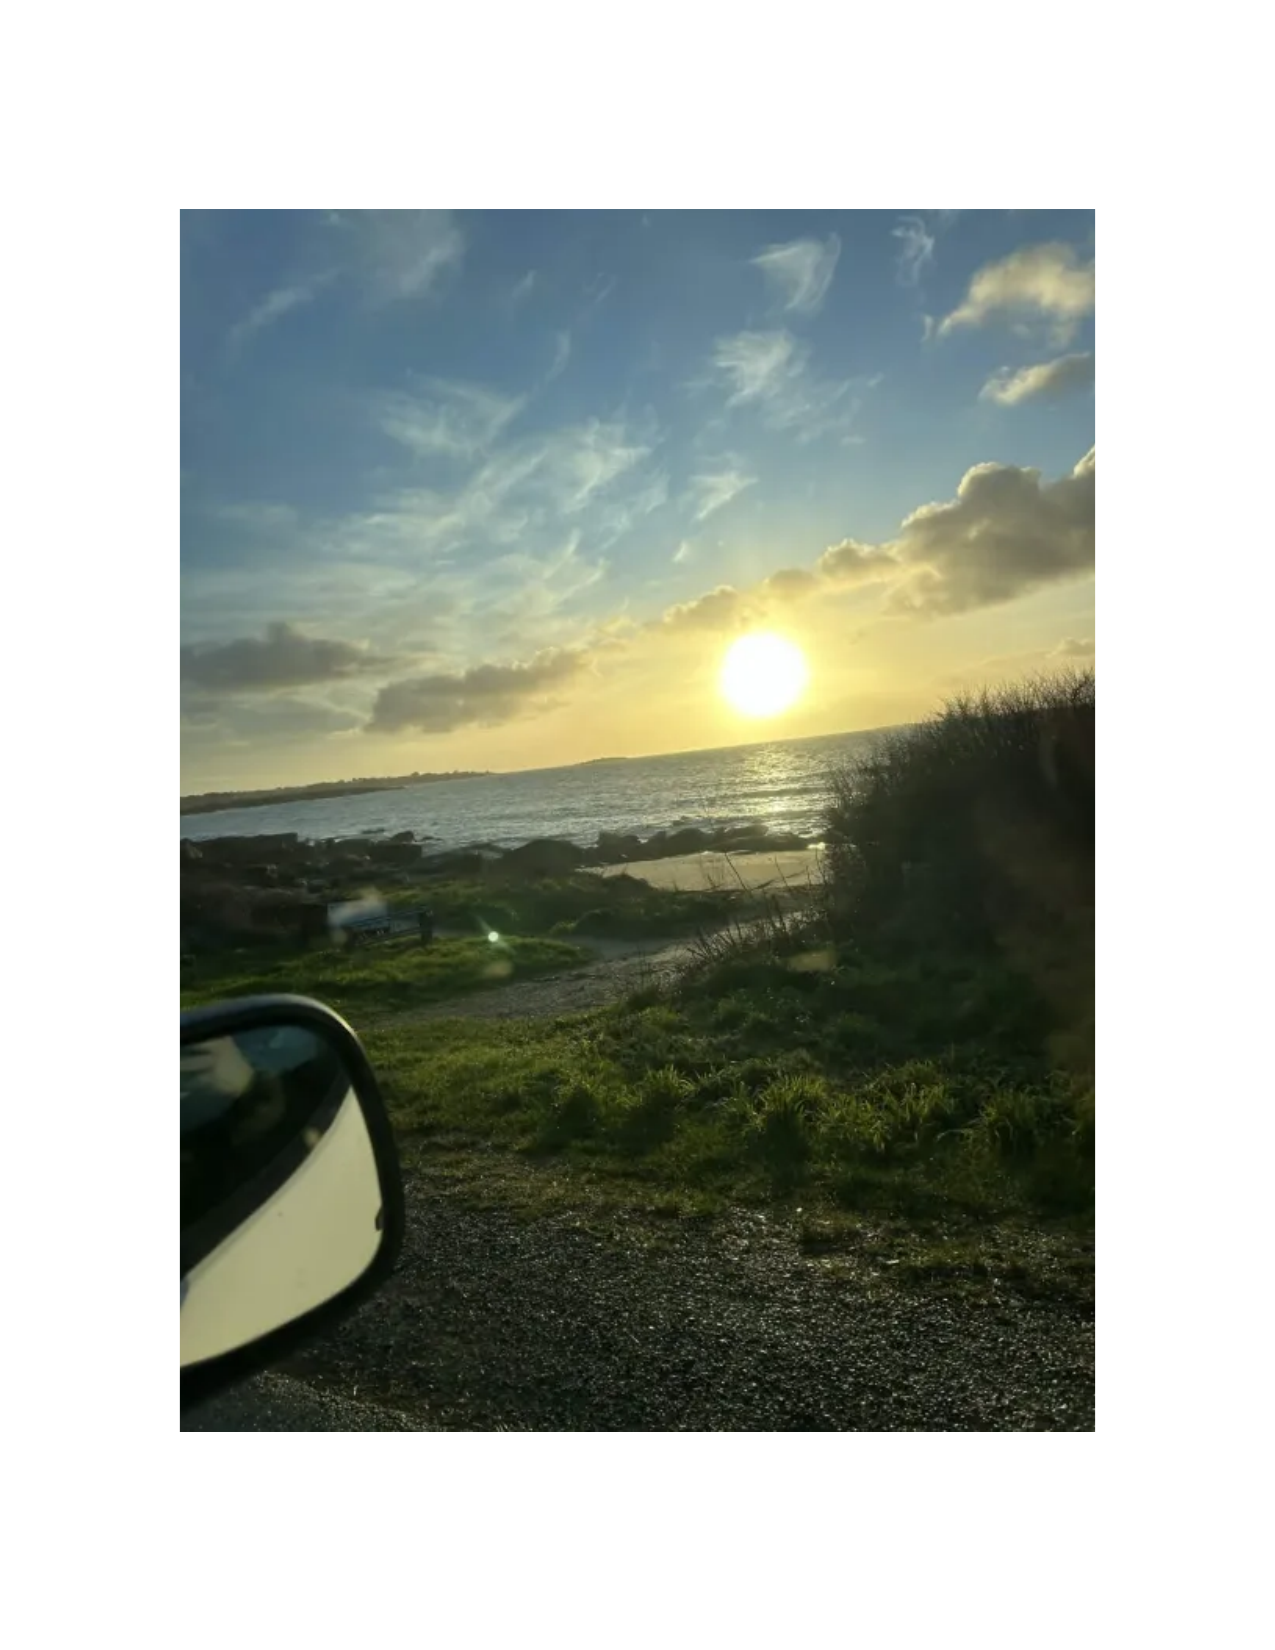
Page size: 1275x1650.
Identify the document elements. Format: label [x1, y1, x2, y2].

picture [179, 209, 1096, 1432]
